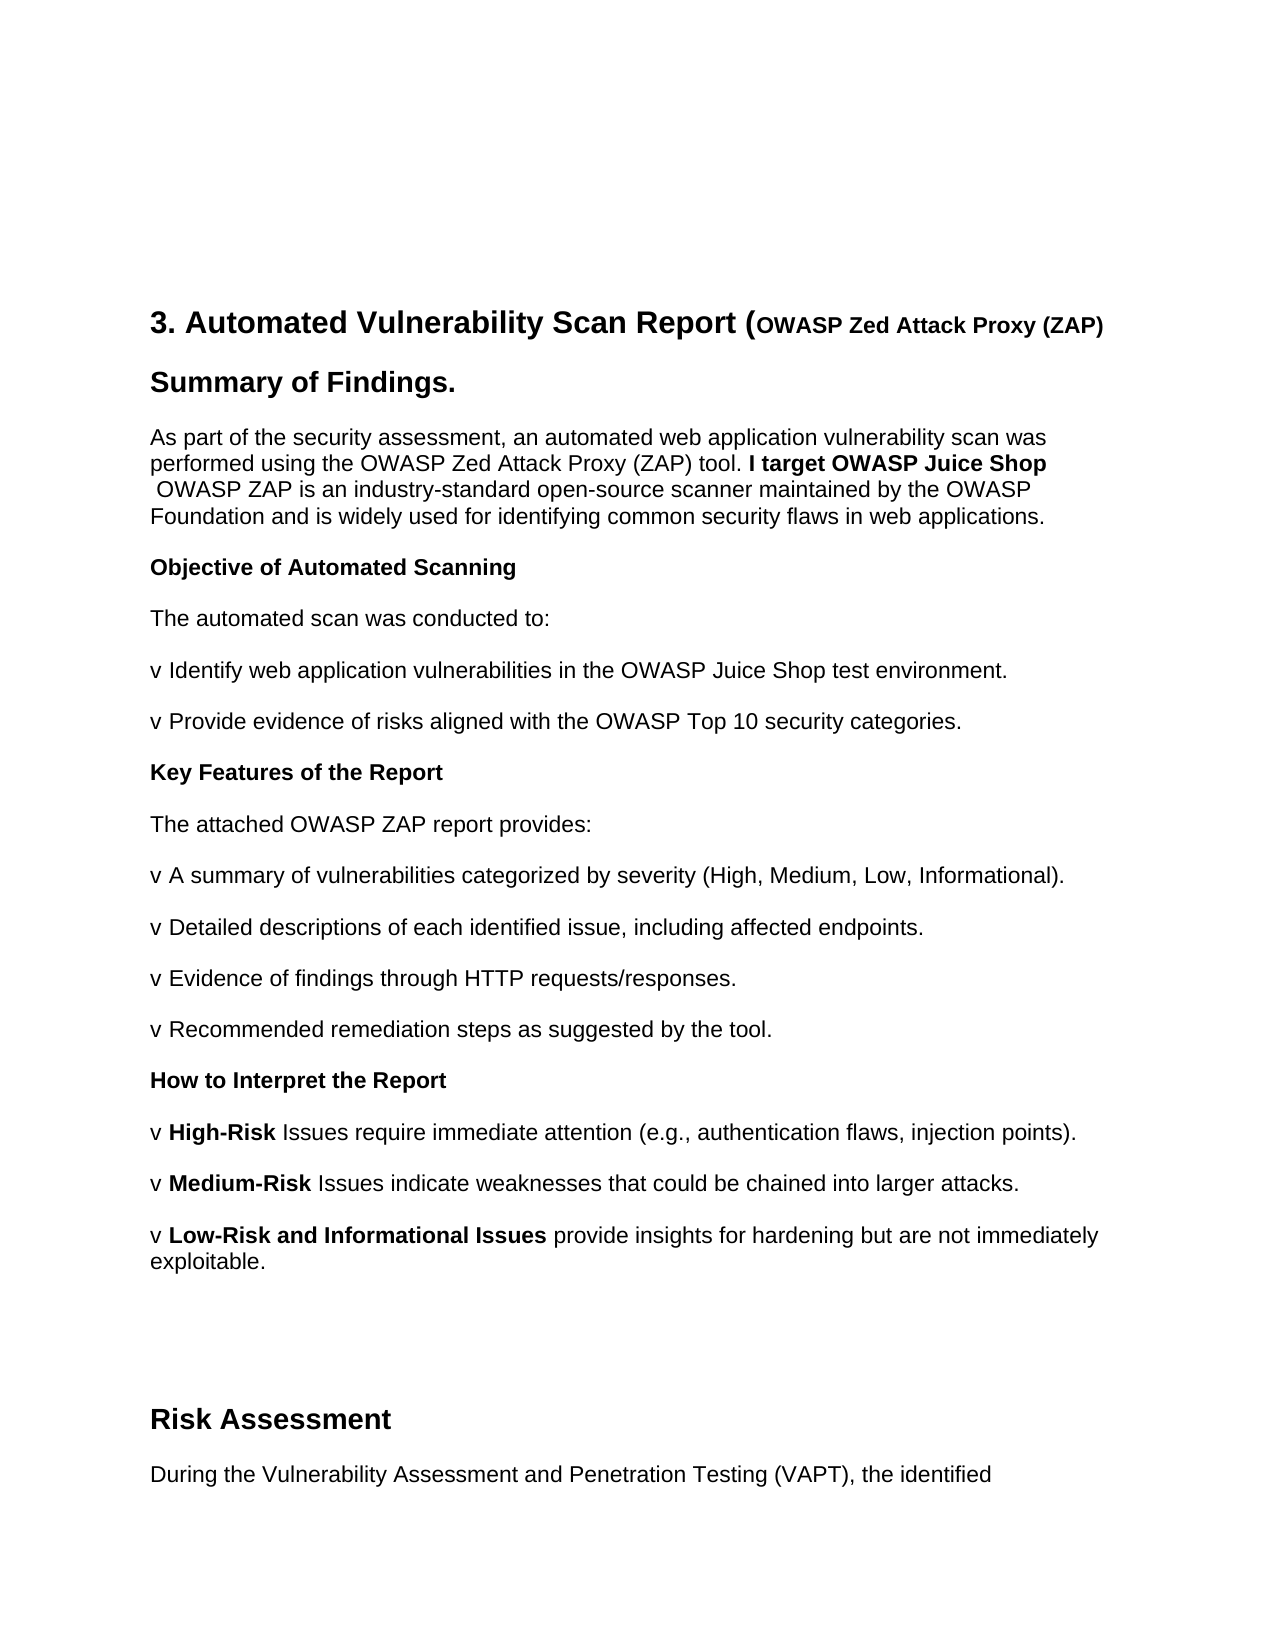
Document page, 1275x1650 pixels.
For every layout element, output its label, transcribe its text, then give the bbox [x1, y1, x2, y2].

text Key Features of the Report [150, 759, 1125, 786]
text v Identify web application vulnerabilities in the OWASP Juice Shop test environment. [150, 657, 1125, 683]
text Summary of Findings. [150, 365, 1125, 398]
text Objective of Automated Scanning [150, 554, 1125, 580]
text Risk Assessment [150, 1402, 1125, 1436]
text v Detailed descriptions of each identified issue, including affected endpoints. [150, 913, 1125, 940]
text 3. Automated Vulnerability Scan Report (OWASP Zed Attack Proxy (ZAP) [150, 304, 1125, 340]
text v Evidence of findings through HTTP requests/responses. [150, 965, 1125, 991]
text v Recommended remediation steps as suggested by the tool. [150, 1016, 1125, 1042]
text The attached OWASP ZAP report provides: [150, 811, 1125, 837]
text v High-Risk Issues require immediate attention (e.g., authentication flaws, injection points). [150, 1119, 1125, 1145]
text The automated scan was conducted to: [150, 605, 1125, 632]
text During the Vulnerability Assessment and Penetration Testing (VAPT), the identified [150, 1461, 1125, 1487]
text v Medium-Risk Issues indicate weaknesses that could be chained into larger attacks. [150, 1170, 1125, 1197]
text How to Interpret the Report [150, 1067, 1125, 1094]
text v A summary of vulnerabilities categorized by severity (High, Medium, Low, Informational). [150, 862, 1125, 888]
text v Low-Risk and Informational Issues provide insights for hardening but are not immediately exploitable. [150, 1222, 1125, 1274]
text v Provide evidence of risks aligned with the OWASP Top 10 security categories. [150, 708, 1125, 734]
text As part of the security assessment, an automated web application vulnerability scan was performed using the OWASP Zed Attack Proxy (ZAP) tool. I target OWASP Juice Shop OWASP ZAP is an industry-standard open-source scanner maintained by the OWASP Foundation and is widely used for identifying common security flaws in web applications. [150, 423, 1125, 529]
